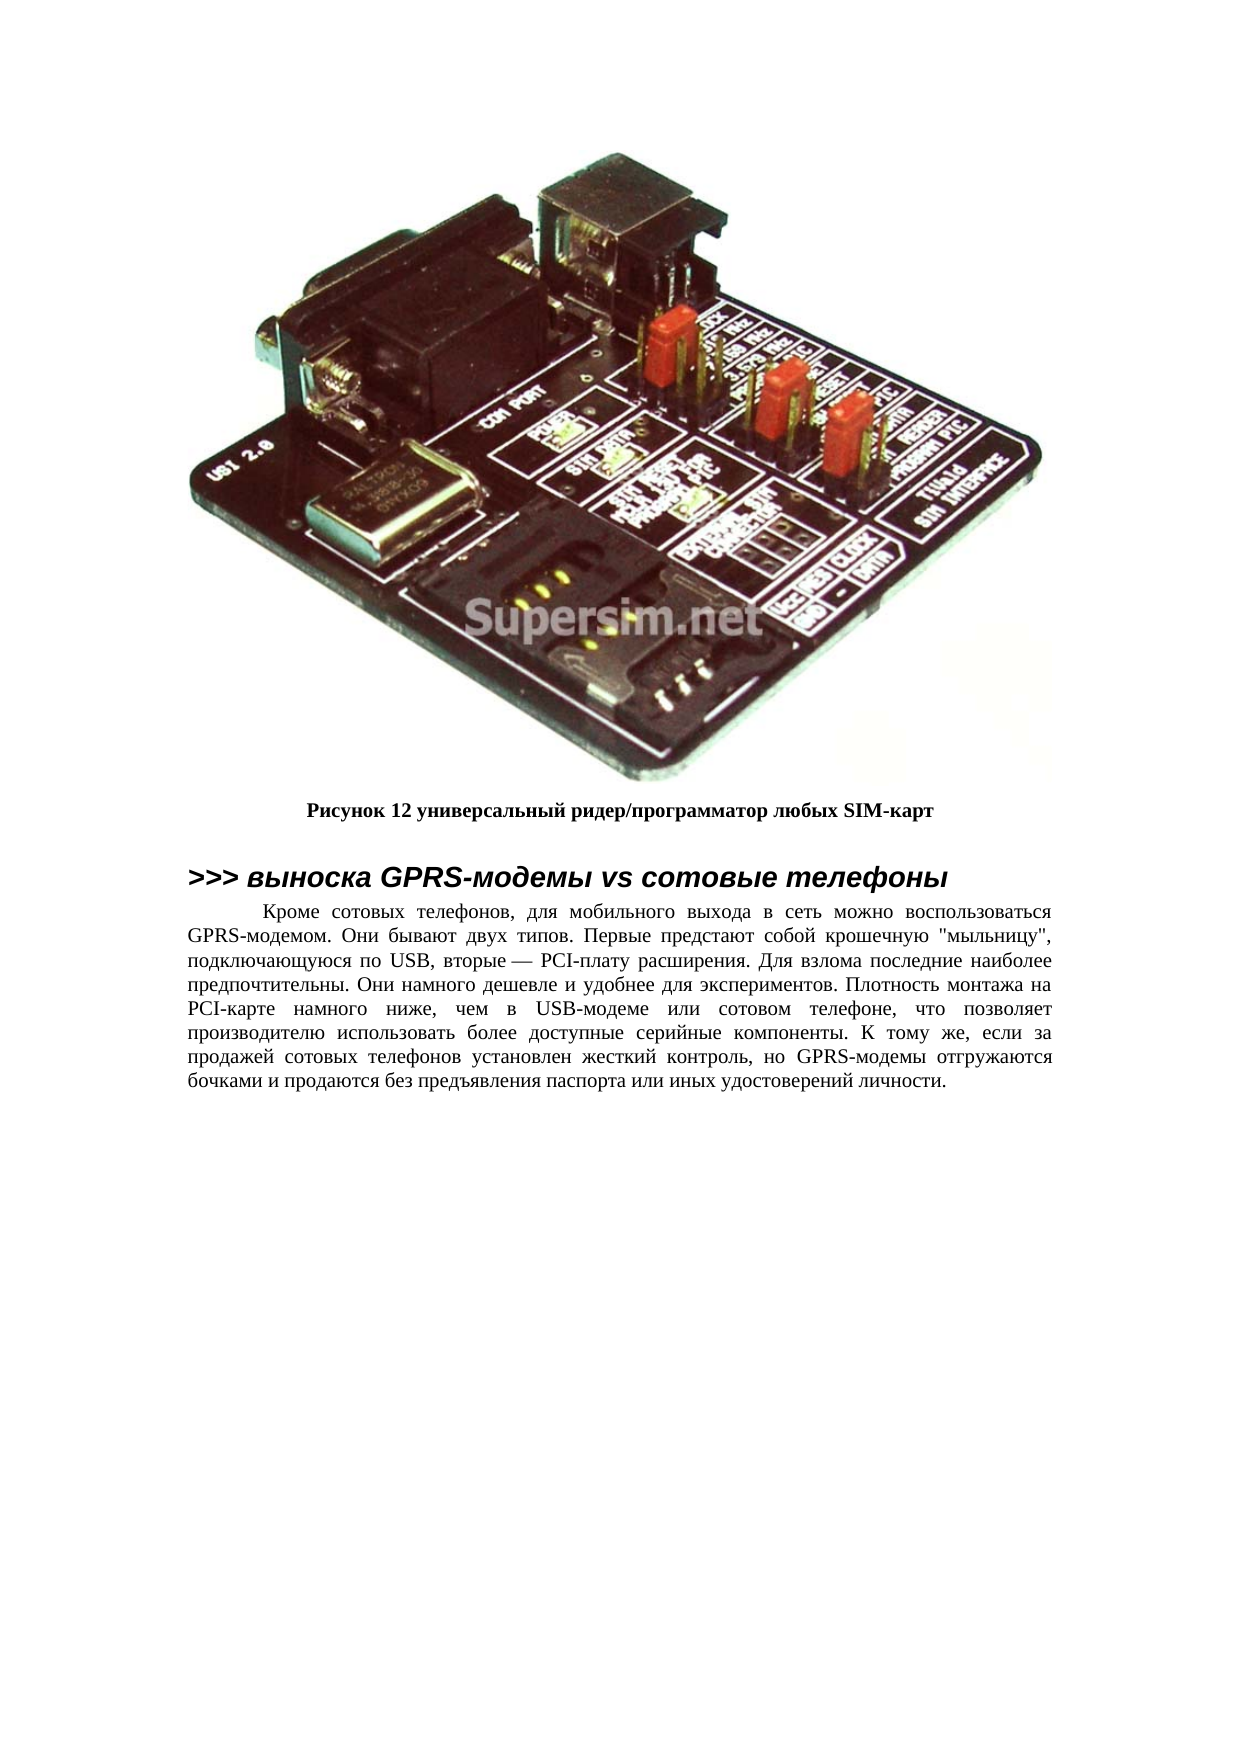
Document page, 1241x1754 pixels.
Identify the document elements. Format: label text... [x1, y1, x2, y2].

subtitle >>> выноска GPRS-модемы vs сотовые телефоны [187, 859, 1053, 893]
picture [187, 150, 1052, 786]
text Кроме сотовых телефонов, для мобильного выхода в сеть можно воспользоваться GPRS-модемом. Они бывают двух типов. Первые предстают собой крошечную "мыльницу", подключающуюся по USB, вторые — PCI-плату расширения. Для взлома последние наиболее предпочтительны. Они намного дешевле и удобнее для экспериментов. Плотность монтажа на PCI-карте намного ниже, чем в USB-модеме или сотовом телефоне, что позволяет производителю использовать более доступные серийные компоненты. К тому же, если за продажей сотовых телефонов установлен жесткий контроль, но GPRS-модемы отгружаются бочками и продаются без предъявления паспорта или иных удостоверений личности. [187, 899, 1053, 1092]
text Рисунок 12 универсальный ридер/программатор любых SIM-карт [187, 798, 1053, 822]
